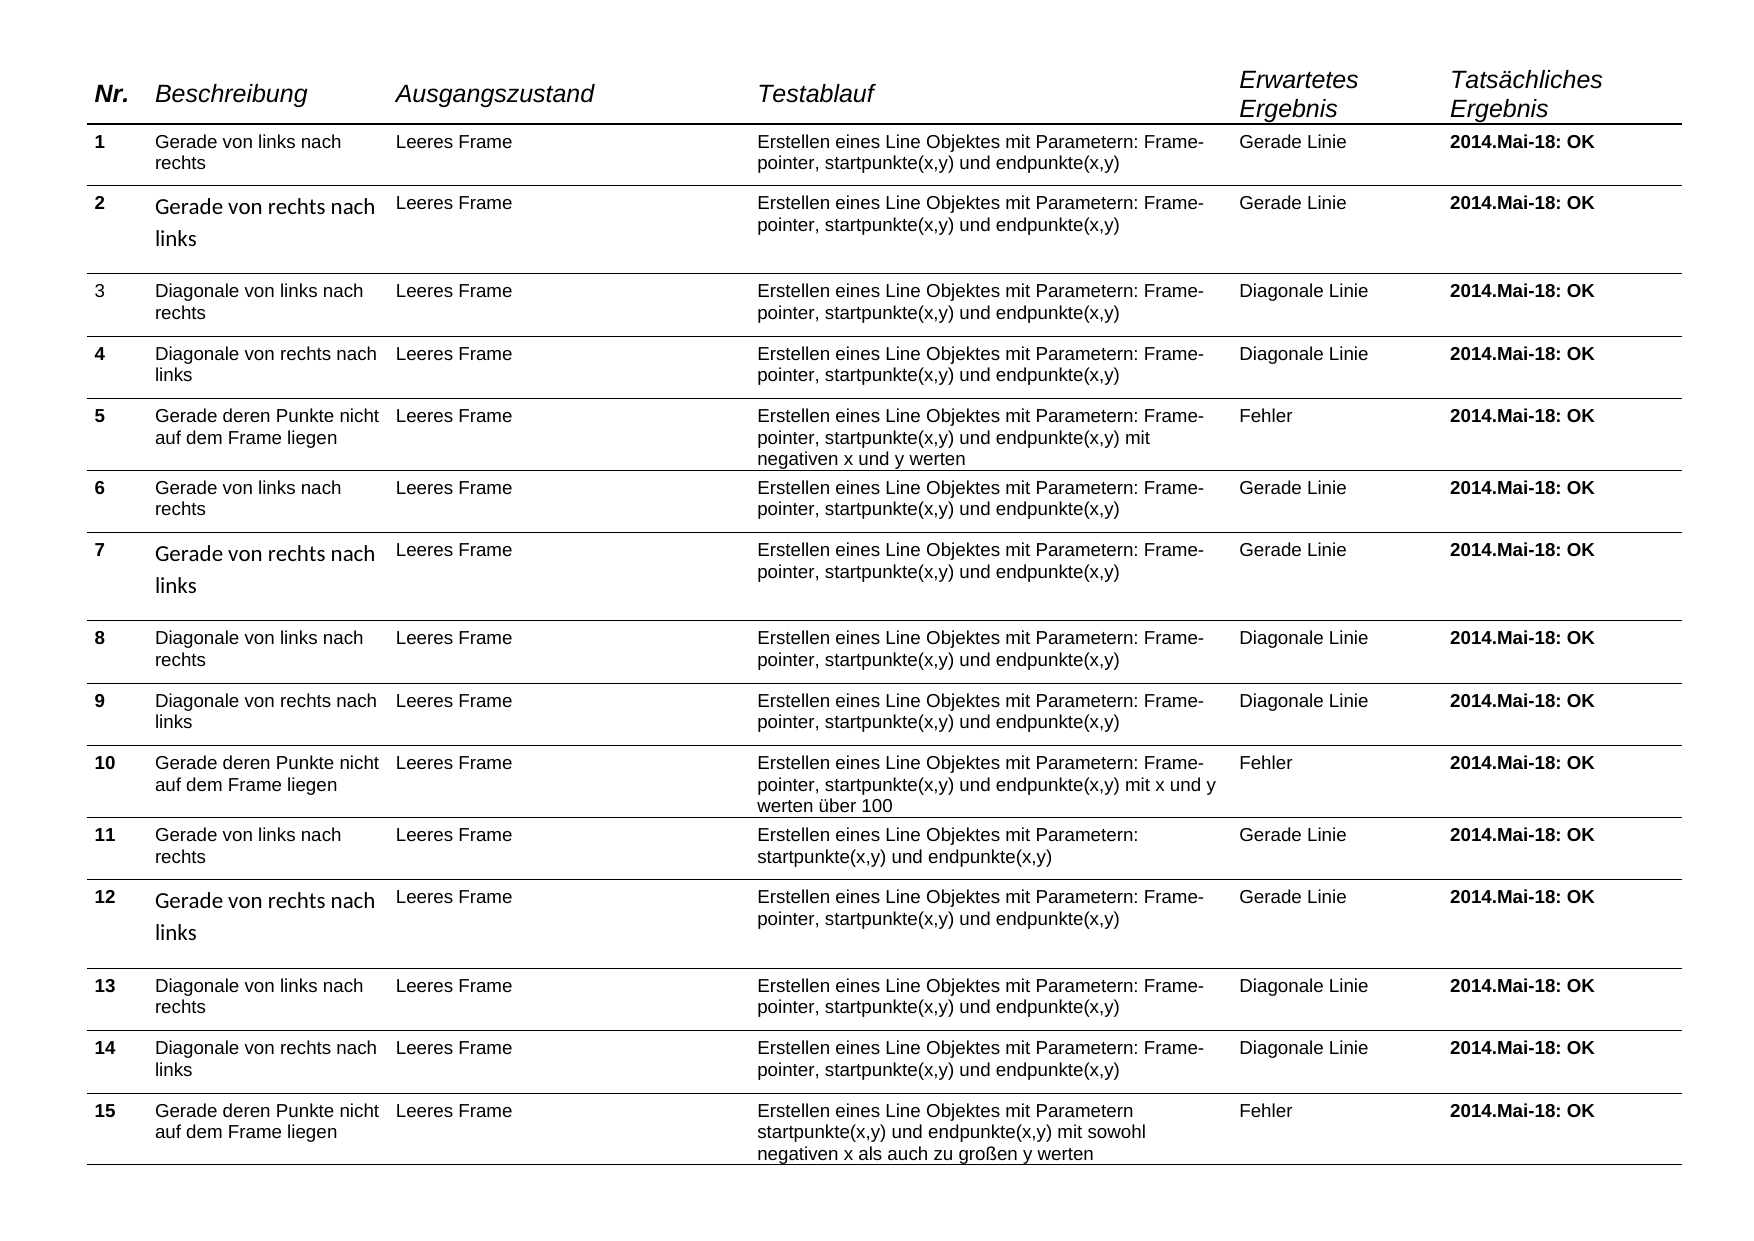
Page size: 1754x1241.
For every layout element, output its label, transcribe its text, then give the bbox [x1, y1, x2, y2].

table_cell 2014.Mai-18: OK [1443, 471, 1682, 532]
table_cell Gerade von rechts nach links [148, 533, 388, 620]
table_cell 2014.Mai-18: OK [1443, 1094, 1682, 1164]
table_cell 8 [87, 621, 147, 683]
table_cell Leeres Frame [388, 1094, 750, 1164]
table_cell 15 [87, 1094, 147, 1164]
table_cell 2014.Mai-18: OK [1443, 533, 1682, 620]
table_cell Leeres Frame [388, 969, 750, 1030]
table_cell Diagonale Linie [1232, 684, 1443, 745]
table_cell 14 [87, 1031, 147, 1092]
table_cell Leeres Frame [388, 684, 750, 745]
table_cell 2014.Mai-18: OK [1443, 880, 1682, 967]
table_cell Gerade Linie [1232, 818, 1443, 879]
table_cell Leeres Frame [388, 1031, 750, 1092]
table_cell Erstellen eines Line Objektes mit Parametern: Frame-pointer, startpunkte(x,y) und endpunkte(x,y) mit negativen x und y werten [750, 399, 1232, 470]
table_cell Erstellen eines Line Objektes mit Parametern: Frame-pointer, startpunkte(x,y) und endpunkte(x,y) [750, 533, 1232, 620]
table_cell Erstellen eines Line Objektes mit Parametern: Frame-pointer, startpunkte(x,y) und endpunkte(x,y) [750, 969, 1232, 1030]
table_cell Erstellen eines Line Objektes mit Parametern: Frame-pointer, startpunkte(x,y) und endpunkte(x,y) [750, 1031, 1232, 1092]
table_cell 2014.Mai-18: OK [1443, 969, 1682, 1030]
table_cell 2014.Mai-18: OK [1443, 399, 1682, 470]
table_cell 2014.Mai-18: OK [1443, 186, 1682, 273]
table_cell Erstellen eines Line Objektes mit Parametern: startpunkte(x,y) und endpunkte(x,y) [750, 818, 1232, 879]
table_header Testablauf [750, 59, 1232, 122]
table_cell Leeres Frame [388, 337, 750, 398]
table_cell 12 [87, 880, 147, 967]
table_cell Gerade deren Punkte nicht auf dem Frame liegen [148, 746, 388, 817]
table_cell 4 [87, 337, 147, 398]
table_cell Leeres Frame [388, 125, 750, 185]
table_cell Diagonale Linie [1232, 1031, 1443, 1092]
table_cell Gerade von links nach rechts [148, 125, 388, 185]
table_cell 6 [87, 471, 147, 532]
table_cell Diagonale von rechts nach links [148, 337, 388, 398]
table_cell Leeres Frame [388, 880, 750, 967]
table_cell Gerade Linie [1232, 186, 1443, 273]
table_cell 2 [87, 186, 147, 273]
table_cell Gerade Linie [1232, 880, 1443, 967]
table_cell 10 [87, 746, 147, 817]
table_cell Diagonale Linie [1232, 969, 1443, 1030]
table_cell Gerade von rechts nach links [148, 186, 388, 273]
table_cell Leeres Frame [388, 746, 750, 817]
table_cell 7 [87, 533, 147, 620]
table_cell 2014.Mai-18: OK [1443, 818, 1682, 879]
table_cell 3 [87, 274, 147, 336]
table_cell Leeres Frame [388, 186, 750, 273]
table_cell 13 [87, 969, 147, 1030]
table_cell Diagonale von rechts nach links [148, 1031, 388, 1092]
table_cell Leeres Frame [388, 533, 750, 620]
table_cell Gerade von rechts nach links [148, 880, 388, 967]
table_cell Leeres Frame [388, 471, 750, 532]
table_cell 2014.Mai-18: OK [1443, 337, 1682, 398]
table_cell Leeres Frame [388, 274, 750, 336]
table_cell Erstellen eines Line Objektes mit Parametern: Frame-pointer, startpunkte(x,y) und endpunkte(x,y) [750, 471, 1232, 532]
table_cell Erstellen eines Line Objektes mit Parametern: Frame-pointer, startpunkte(x,y) und endpunkte(x,y) mit x und y werten über 100 [750, 746, 1232, 817]
table_cell Erstellen eines Line Objektes mit Parametern: Frame-pointer, startpunkte(x,y) und endpunkte(x,y) [750, 125, 1232, 185]
table_cell Fehler [1232, 399, 1443, 470]
table_cell Diagonale von links nach rechts [148, 621, 388, 683]
table_cell 5 [87, 399, 147, 470]
table_cell Diagonale von links nach rechts [148, 969, 388, 1030]
table_cell Gerade von links nach rechts [148, 471, 388, 532]
table_cell 2014.Mai-18: OK [1443, 621, 1682, 683]
table_cell Gerade Linie [1232, 533, 1443, 620]
table_cell Diagonale von links nach rechts [148, 274, 388, 336]
table_header Erwartetes Ergebnis [1232, 59, 1443, 122]
table_cell Erstellen eines Line Objektes mit Parametern: Frame-pointer, startpunkte(x,y) und endpunkte(x,y) [750, 880, 1232, 967]
table_cell Gerade von links nach rechts [148, 818, 388, 879]
table_cell 2014.Mai-18: OK [1443, 746, 1682, 817]
table_cell Gerade deren Punkte nicht auf dem Frame liegen [148, 1094, 388, 1164]
table_cell Leeres Frame [388, 399, 750, 470]
table_cell Erstellen eines Line Objektes mit Parametern: Frame-pointer, startpunkte(x,y) und endpunkte(x,y) [750, 621, 1232, 683]
table_cell Erstellen eines Line Objektes mit Parametern: Frame-pointer, startpunkte(x,y) und endpunkte(x,y) [750, 186, 1232, 273]
table_cell Erstellen eines Line Objektes mit Parametern: Frame-pointer, startpunkte(x,y) und endpunkte(x,y) [750, 684, 1232, 745]
table_cell Fehler [1232, 1094, 1443, 1164]
table_cell 9 [87, 684, 147, 745]
table_cell Diagonale Linie [1232, 621, 1443, 683]
table_cell Erstellen eines Line Objektes mit Parametern: Frame-pointer, startpunkte(x,y) und endpunkte(x,y) [750, 337, 1232, 398]
table_cell 11 [87, 818, 147, 879]
table_cell Diagonale von rechts nach links [148, 684, 388, 745]
table_cell Diagonale Linie [1232, 337, 1443, 398]
table_header Tatsächliches Ergebnis [1443, 59, 1682, 122]
table_cell Erstellen eines Line Objektes mit Parametern: Frame-pointer, startpunkte(x,y) und endpunkte(x,y) [750, 274, 1232, 336]
table_cell Diagonale Linie [1232, 274, 1443, 336]
table_cell Gerade Linie [1232, 471, 1443, 532]
table_header Ausgangszustand [388, 59, 750, 122]
table_cell 1 [87, 125, 147, 185]
table_cell Leeres Frame [388, 818, 750, 879]
table_cell Gerade deren Punkte nicht auf dem Frame liegen [148, 399, 388, 470]
table_cell 2014.Mai-18: OK [1443, 1031, 1682, 1092]
table_cell 2014.Mai-18: OK [1443, 684, 1682, 745]
table_cell Erstellen eines Line Objektes mit Parametern startpunkte(x,y) und endpunkte(x,y) mit sowohl negativen x als auch zu großen y werten [750, 1094, 1232, 1164]
table_cell 2014.Mai-18: OK [1443, 274, 1682, 336]
table_header Beschreibung [148, 59, 388, 122]
table_cell 2014.Mai-18: OK [1443, 125, 1682, 185]
table_header Nr. [87, 59, 147, 122]
table_cell Gerade Linie [1232, 125, 1443, 185]
table_cell Leeres Frame [388, 621, 750, 683]
table_cell Fehler [1232, 746, 1443, 817]
